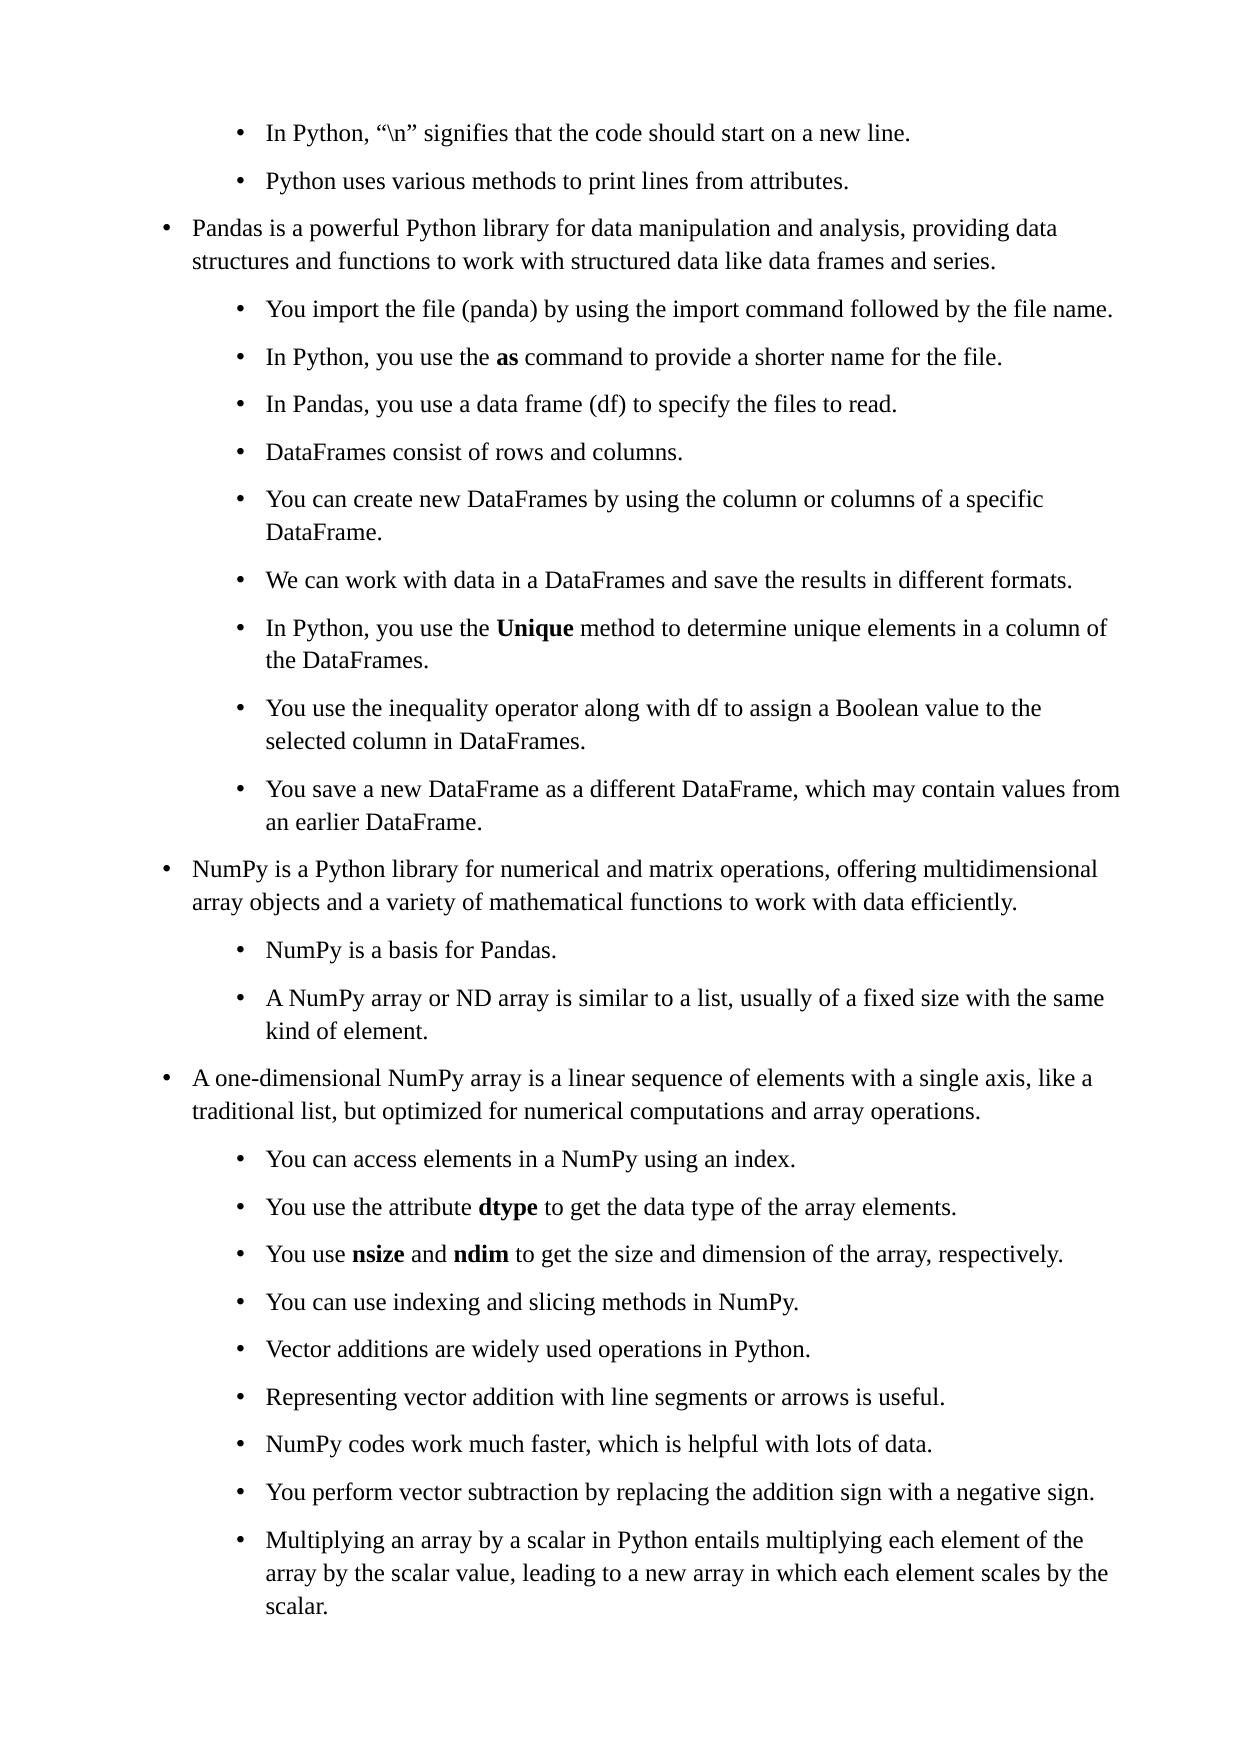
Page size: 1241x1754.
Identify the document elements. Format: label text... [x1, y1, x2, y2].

list You can use indexing and slicing methods in NumPy. [236, 1287, 1122, 1316]
list A one-dimensional NumPy array is a linear sequence of elements with a single axis, like a traditional list, but optimized for numerical computations and array operations. [162, 1063, 1122, 1125]
list You can access elements in a NumPy using an index. [236, 1144, 1122, 1173]
list NumPy is a Python library for numerical and matrix operations, offering multidimensional array objects and a variety of mathematical functions to work with data efficiently. [162, 854, 1122, 916]
list Representing vector addition with line segments or arrows is useful. [236, 1382, 1122, 1411]
list In Python, you use the Unique method to determine unique elements in a column of the DataFrames. [236, 613, 1122, 674]
list DataFrames consist of rows and columns. [236, 437, 1122, 466]
list Multiplying an array by a scalar in Python entails multiplying each element of the array by the scalar value, leading to a new array in which each element scales by the scalar. [236, 1525, 1122, 1619]
list You import the file (panda) by using the import command followed by the file name. [236, 294, 1122, 323]
list You use the inequality operator along with df to assign a Boolean value to the selected column in DataFrames. [236, 693, 1122, 755]
list Python uses various methods to print lines from attributes. [236, 166, 1122, 194]
list NumPy is a basis for Pandas. [236, 935, 1122, 964]
list In Pandas, you use a data frame (df) to specify the files to read. [236, 389, 1122, 418]
list Vector additions are widely used operations in Python. [236, 1334, 1122, 1363]
list We can work with data in a DataFrames and save the results in different formats. [236, 565, 1122, 594]
list You use the attribute dtype to get the data type of the array elements. [236, 1192, 1122, 1220]
list In Python, “\n” signifies that the code should start on a new line. [236, 118, 1122, 147]
list A NumPy array or ND array is similar to a list, usually of a fixed size with the same kind of element. [236, 983, 1122, 1044]
list NumPy codes work much faster, which is helpful with lots of data. [236, 1429, 1122, 1458]
list In Python, you use the as command to provide a shorter name for the file. [236, 342, 1122, 370]
list You save a new DataFrame as a different DataFrame, which may contain values from an earlier DataFrame. [236, 774, 1122, 836]
list Pandas is a powerful Python library for data manipulation and analysis, providing data structures and functions to work with structured data like data frames and series. [162, 213, 1122, 275]
list You perform vector subtraction by replacing the addition sign with a negative sign. [236, 1477, 1122, 1506]
list You use nsize and ndim to get the size and dimension of the array, respectively. [236, 1239, 1122, 1268]
list You can create new DataFrames by using the column or columns of a specific DataFrame. [236, 484, 1122, 546]
